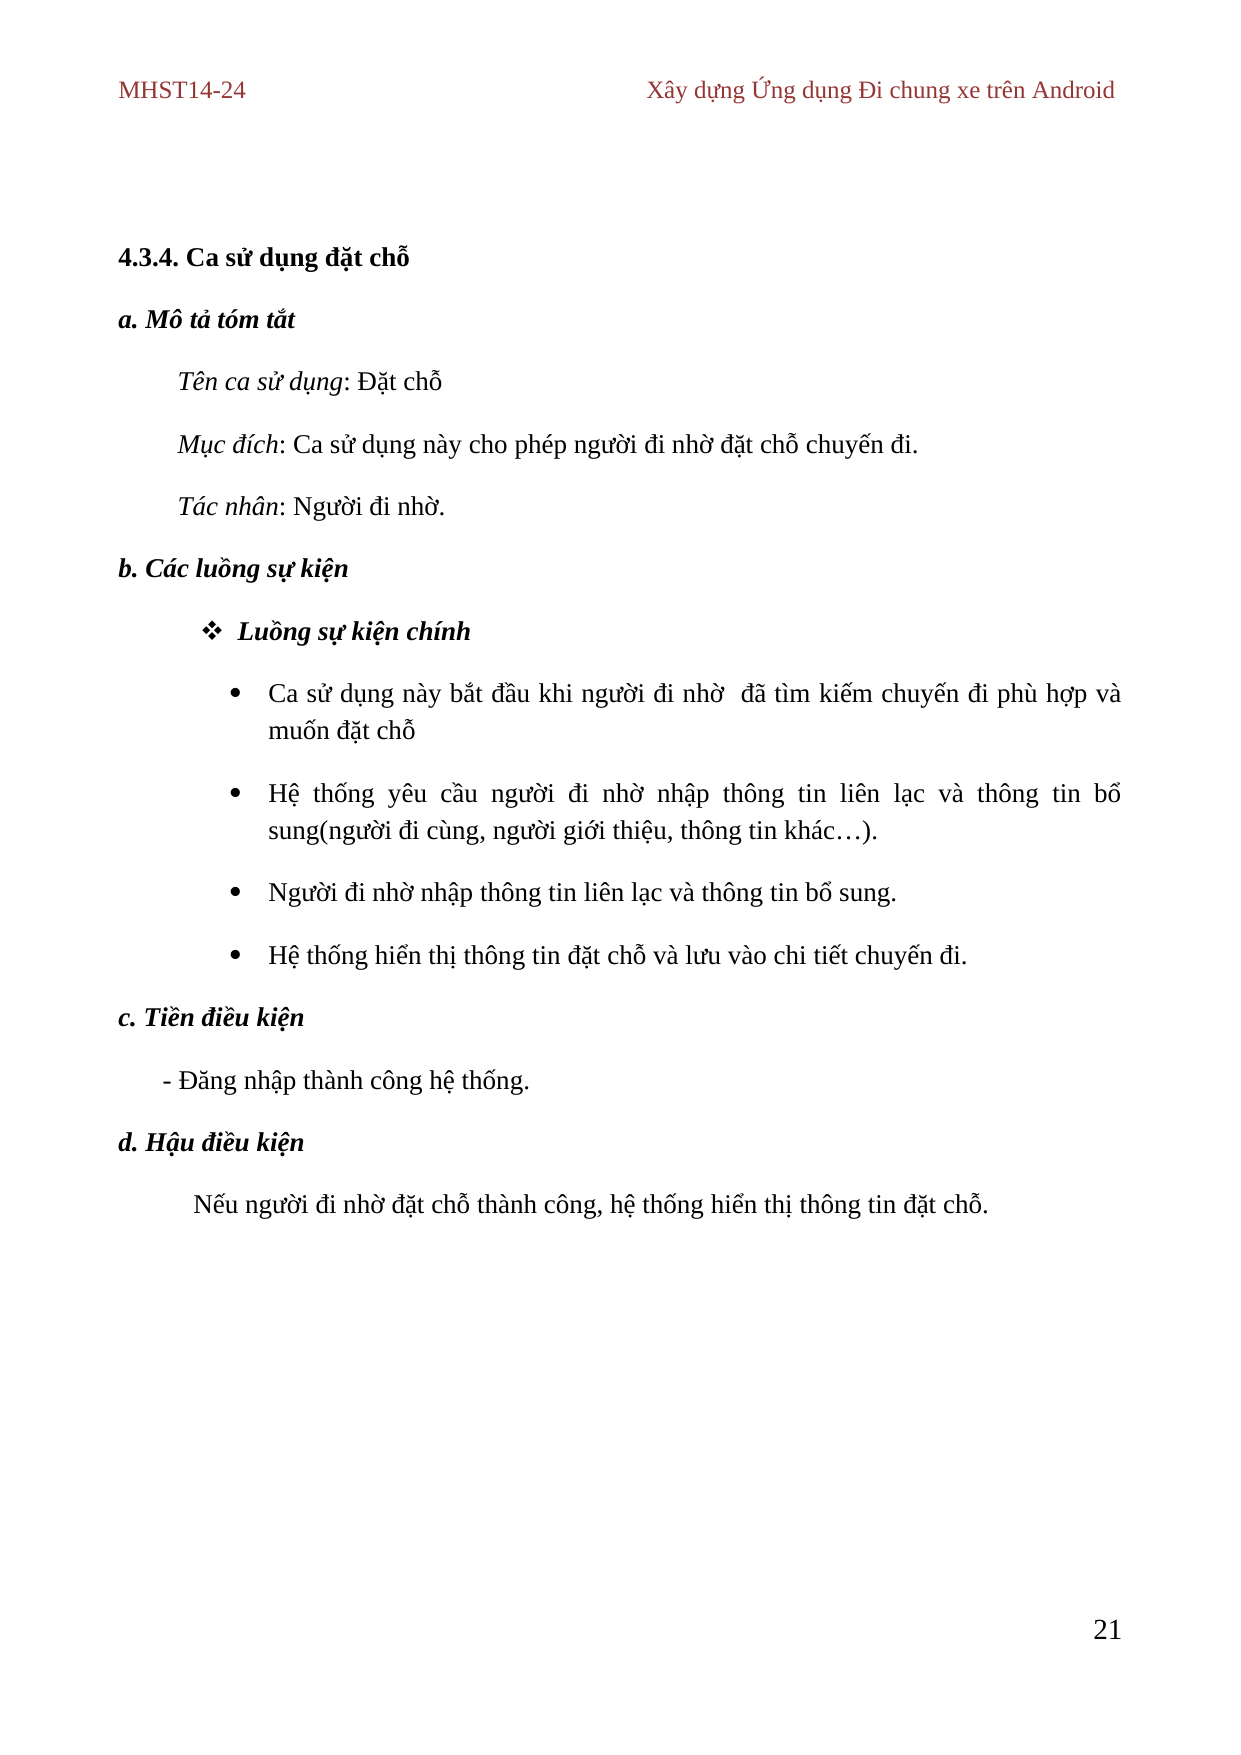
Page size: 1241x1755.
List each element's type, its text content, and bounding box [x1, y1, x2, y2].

text Tên ca sử dụng: Đặt chỗ [177, 365, 1122, 397]
list Luồng sự kiện chính [200, 614, 1122, 646]
text - Đăng nhập thành công hệ thống. [118, 1064, 1122, 1095]
list Hệ thống hiển thị thông tin đặt chỗ và lưu vào chi tiết chuyến đi. [231, 939, 1122, 970]
text Mục đích: Ca sử dụng này cho phép người đi nhờ đặt chỗ chuyến đi. [118, 428, 1122, 459]
list Ca sử dụng này bắt đầu khi người đi nhờ đã tìm kiếm chuyến đi phù hợp và muốn đặt chỗ [231, 677, 1122, 746]
text b. Các luồng sự kiện [118, 552, 1122, 583]
text c. Tiền điều kiện [118, 1001, 1122, 1033]
text a. Mô tả tóm tắt [118, 303, 1122, 334]
text d. Hậu điều kiện [118, 1126, 1122, 1157]
text 4.3.4. Ca sử dụng đặt chỗ [118, 241, 1122, 272]
text Nếu người đi nhờ đặt chỗ thành công, hệ thống hiển thị thông tin đặt chỗ. [118, 1188, 1122, 1219]
list Người đi nhờ nhập thông tin liên lạc và thông tin bổ sung. [231, 876, 1122, 908]
text Tác nhân: Người đi nhờ. [118, 490, 1122, 521]
list Hệ thống yêu cầu người đi nhờ nhập thông tin liên lạc và thông tin bổ sung(người đi cùng, người giới thiệu, thông tin khác…). [231, 777, 1122, 845]
